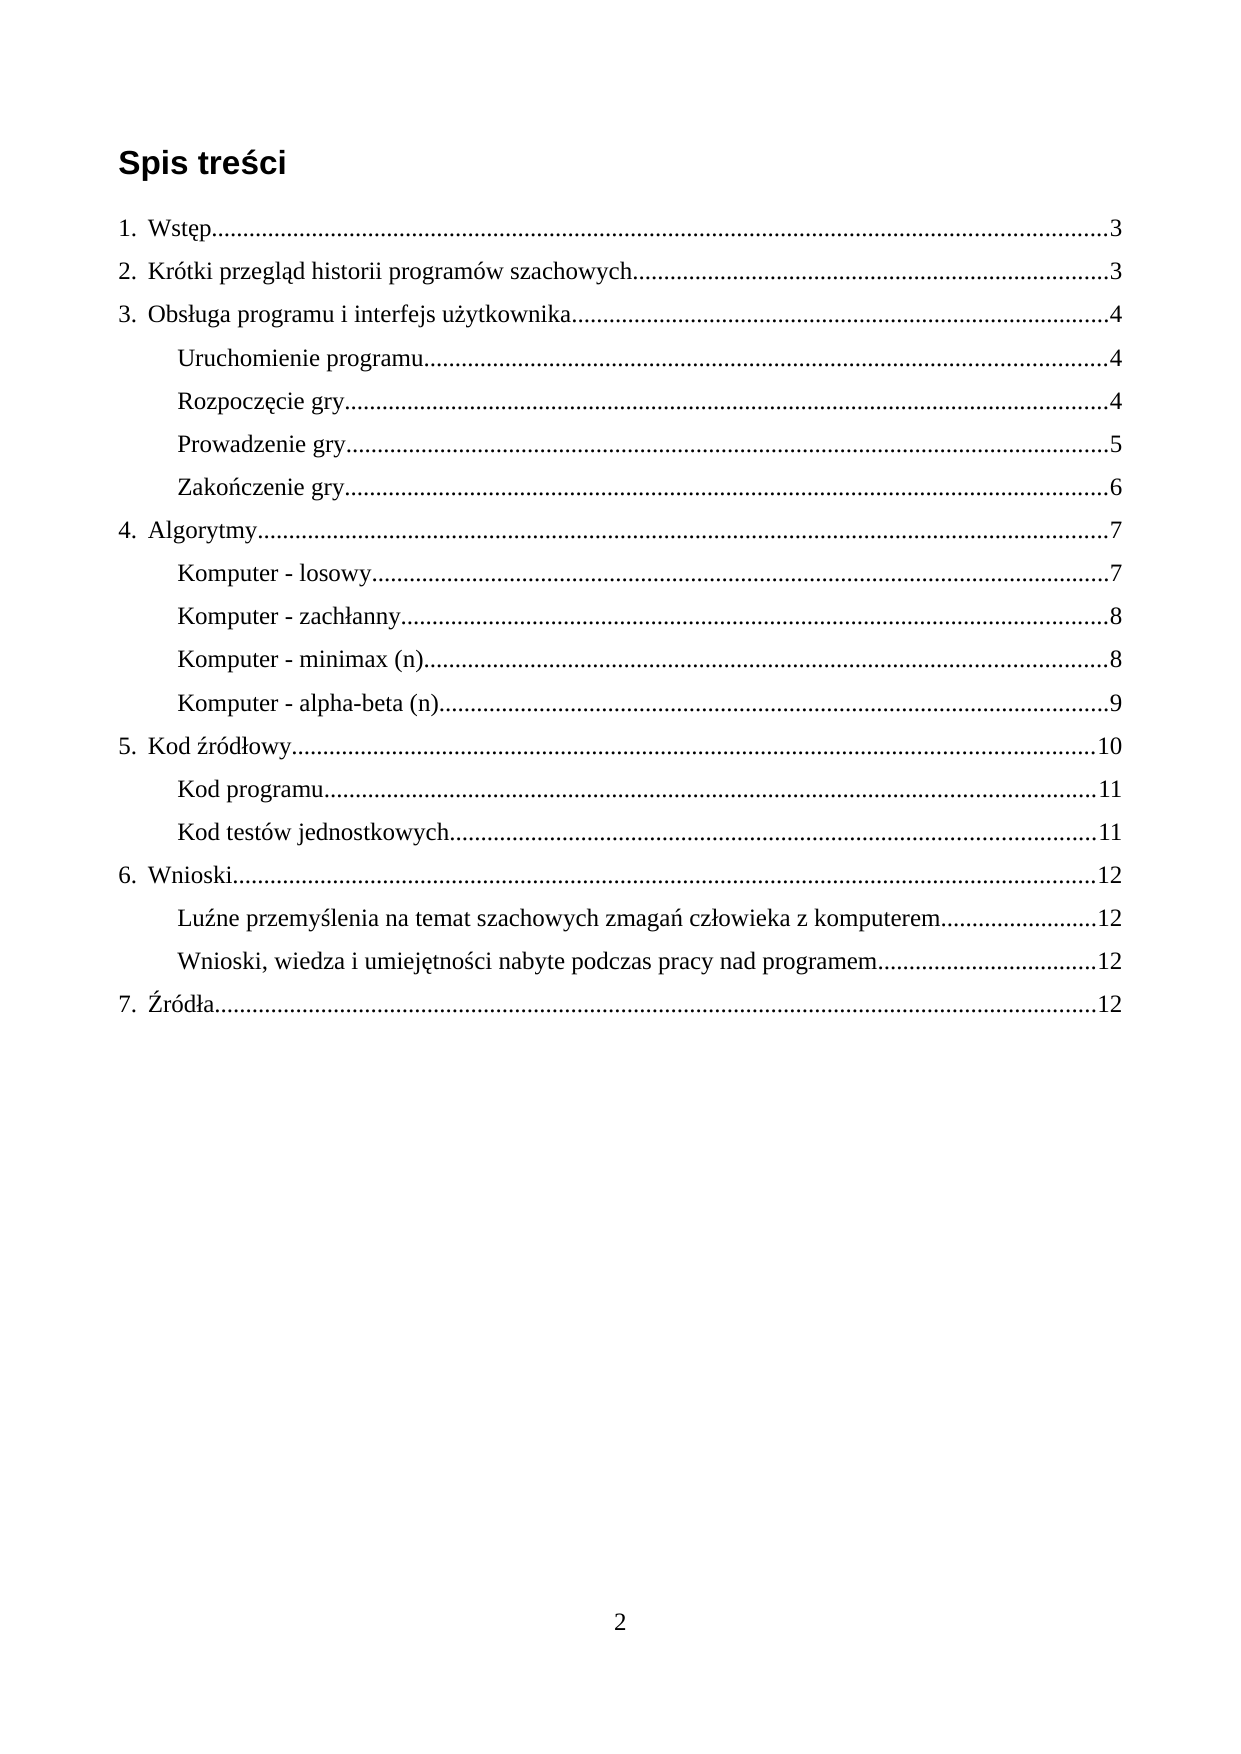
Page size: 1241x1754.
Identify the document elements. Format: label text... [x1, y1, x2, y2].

text Prowadzenie gry 5 [177, 429, 1122, 458]
list Kod źródłowy 10 [118, 731, 1122, 759]
list Wnioski 12 [118, 860, 1122, 889]
text Komputer - minimax (n) 8 [177, 644, 1122, 673]
text Zakończenie gry 6 [177, 472, 1122, 501]
list Algorytmy 7 [118, 515, 1122, 544]
subtitle Spis treści [118, 143, 1122, 182]
list Wstęp 3 [118, 213, 1122, 242]
text Uruchomienie programu 4 [177, 343, 1122, 371]
text Komputer - losowy 7 [177, 558, 1122, 587]
text Rozpoczęcie gry 4 [177, 386, 1122, 414]
text Kod programu 11 [177, 774, 1122, 803]
text Luźne przemyślenia na temat szachowych zmagań człowieka z komputerem 12 [177, 903, 1122, 932]
text Komputer - zachłanny 8 [177, 601, 1122, 630]
list Obsługa programu i interfejs użytkownika 4 [118, 299, 1122, 328]
list Krótki przegląd historii programów szachowych 3 [118, 256, 1122, 285]
text Wnioski, wiedza i umiejętności nabyte podczas pracy nad programem 12 [177, 946, 1122, 975]
list Źródła 12 [118, 989, 1122, 1018]
text Kod testów jednostkowych 11 [177, 817, 1122, 846]
text Komputer - alpha-beta (n) 9 [177, 688, 1122, 716]
